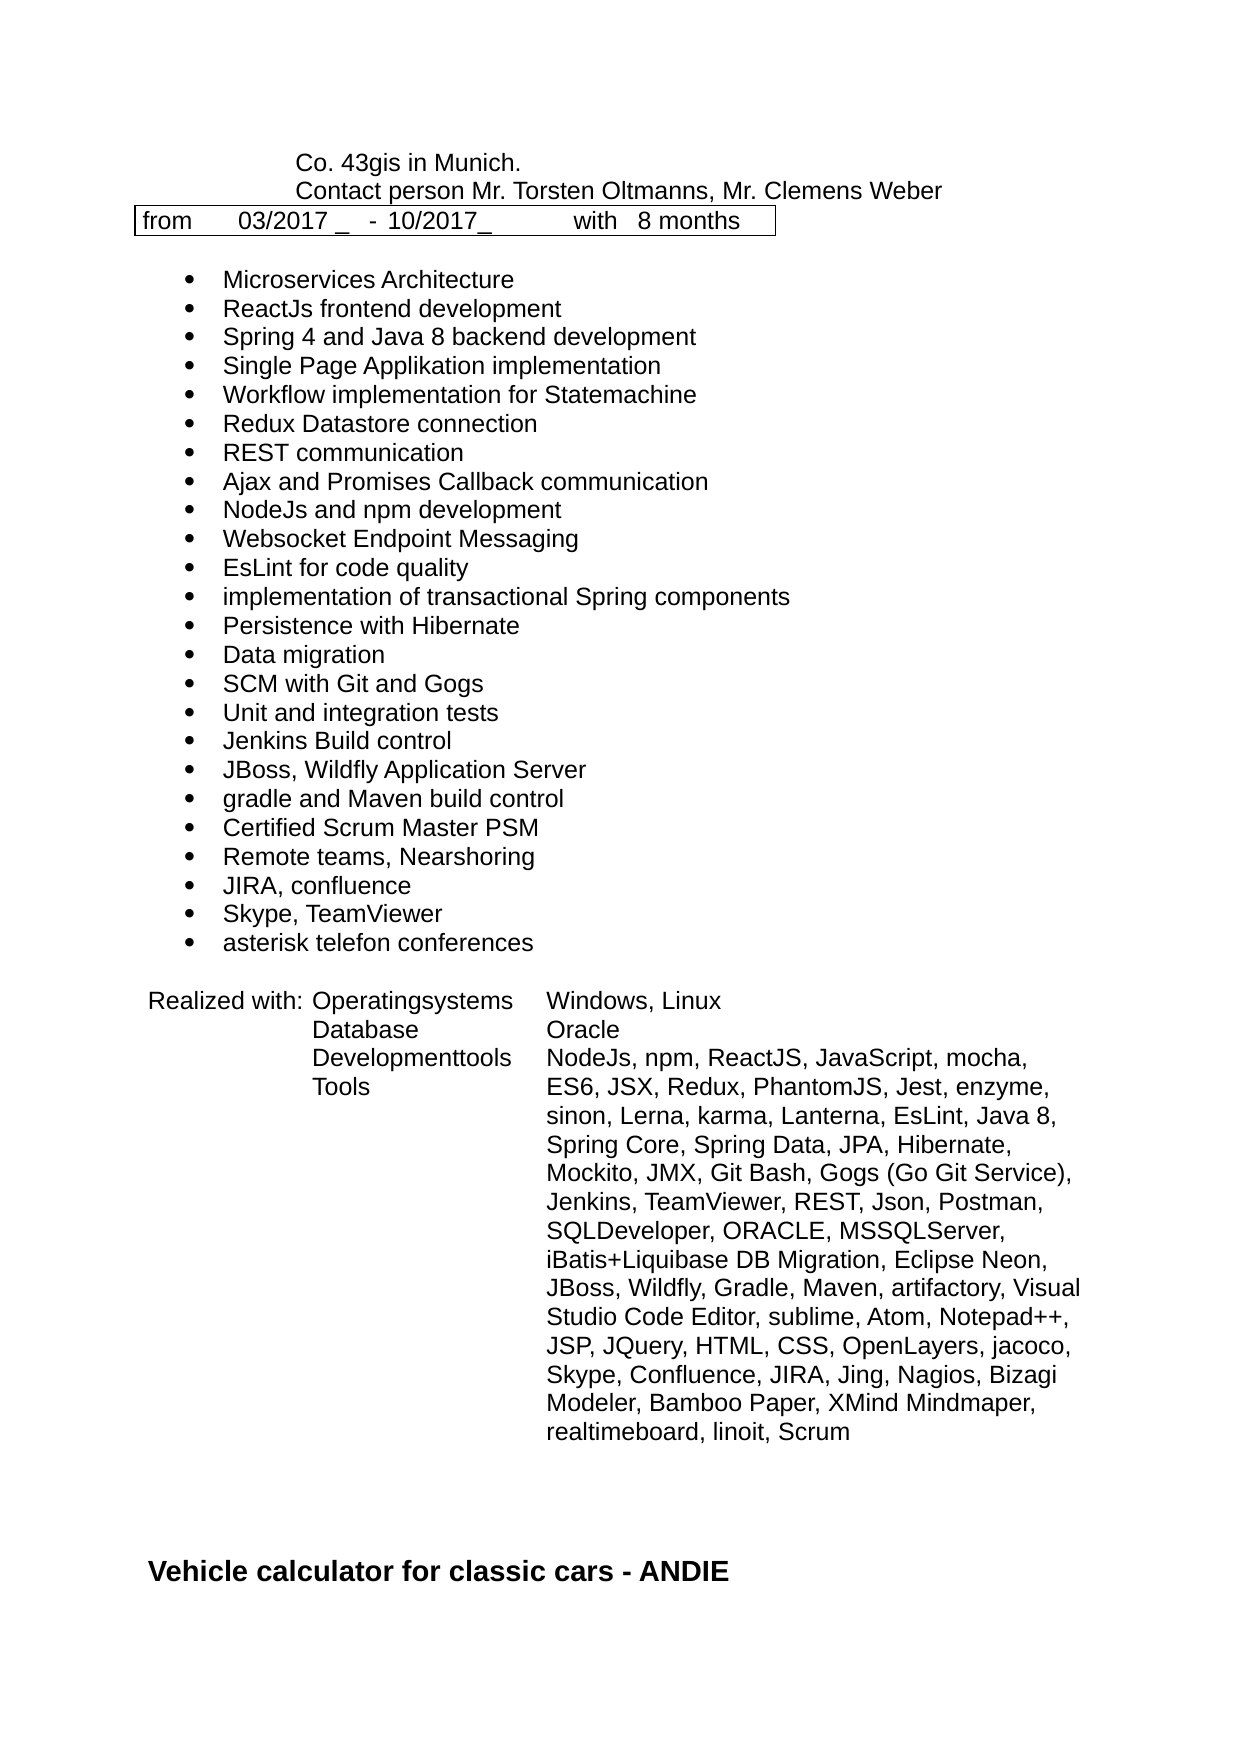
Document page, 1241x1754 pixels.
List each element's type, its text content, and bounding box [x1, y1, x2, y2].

list Unit and integration tests [185, 697, 1104, 726]
table_header Realized with: [145, 986, 309, 1015]
list Microservices Architecture [185, 265, 1104, 293]
table_cell Developmenttools Tools [309, 1044, 543, 1446]
list REST communication [185, 438, 1104, 467]
list Persistence with Hibernate [185, 611, 1104, 640]
list Spring 4 and Java 8 backend development [185, 322, 1104, 351]
list ReactJs frontend development [185, 293, 1104, 322]
list JIRA, confluence [185, 871, 1104, 899]
list Single Page Applikation implementation [185, 351, 1104, 380]
list NodeJs and npm development [185, 496, 1104, 524]
table_cell Database [309, 1015, 543, 1043]
list Jenkins Build control [185, 726, 1104, 755]
list JBoss, Wildfly Application Server [185, 755, 1104, 784]
table_header 10/2017_ [380, 206, 566, 235]
list Data migration [185, 640, 1104, 669]
list asterisk telefon conferences [185, 928, 1104, 957]
table_cell Oracle [543, 1015, 1089, 1043]
text Co. 43gis in Munich. [221, 148, 1104, 176]
table_header 03/2017 _ [231, 206, 361, 235]
subtitle Vehicle calculator for classic cars - ANDIE [148, 1554, 1104, 1588]
table_header - [361, 206, 380, 235]
table_cell [145, 1015, 309, 1043]
table_header with [566, 206, 630, 235]
list implementation of transactional Spring components [185, 582, 1104, 611]
list Websocket Endpoint Messaging [185, 524, 1104, 553]
table_header from [136, 206, 231, 235]
table_header 8 months [630, 206, 775, 235]
table_header Windows, Linux [543, 986, 1089, 1015]
list Redux Datastore connection [185, 409, 1104, 438]
list Certified Scrum Master PSM [185, 813, 1104, 842]
list Ajax and Promises Callback communication [185, 467, 1104, 496]
list SCM with Git and Gogs [185, 669, 1104, 697]
table_cell [145, 1044, 309, 1446]
table_cell NodeJs, npm, ReactJS, JavaScript, mocha, ES6, JSX, Redux, PhantomJS, Jest, enzyme, sinon, Lerna, karma, Lanterna, EsLint, Java 8, Spring Core, Spring Data, JPA, Hibernate, Mockito, JMX, Git Bash, Gogs (Go Git Service), Jenkins, TeamViewer, REST, Json, Postman, SQLDeveloper, ORACLE, MSSQLServer, iBatis+Liquibase DB Migration, Eclipse Neon, JBoss, Wildfly, Gradle, Maven, artifactory, Visual Studio Code Editor, sublime, Atom, Notepad++, JSP, JQuery, HTML, CSS, OpenLayers, jacoco, Skype, Confluence, JIRA, Jing, Nagios, Bizagi Modeler, Bamboo Paper, XMind Mindmaper, realtimeboard, linoit, Scrum [543, 1044, 1089, 1446]
text Contact person Mr. Torsten Oltmanns, Mr. Clemens Weber [221, 176, 1104, 205]
list gradle and Maven build control [185, 784, 1104, 813]
table_header Operatingsystems [309, 986, 543, 1015]
list EsLint for code quality [185, 553, 1104, 582]
list Skype, TeamViewer [185, 899, 1104, 928]
list Remote teams, Nearshoring [185, 842, 1104, 871]
list Workflow implementation for Statemachine [185, 380, 1104, 409]
